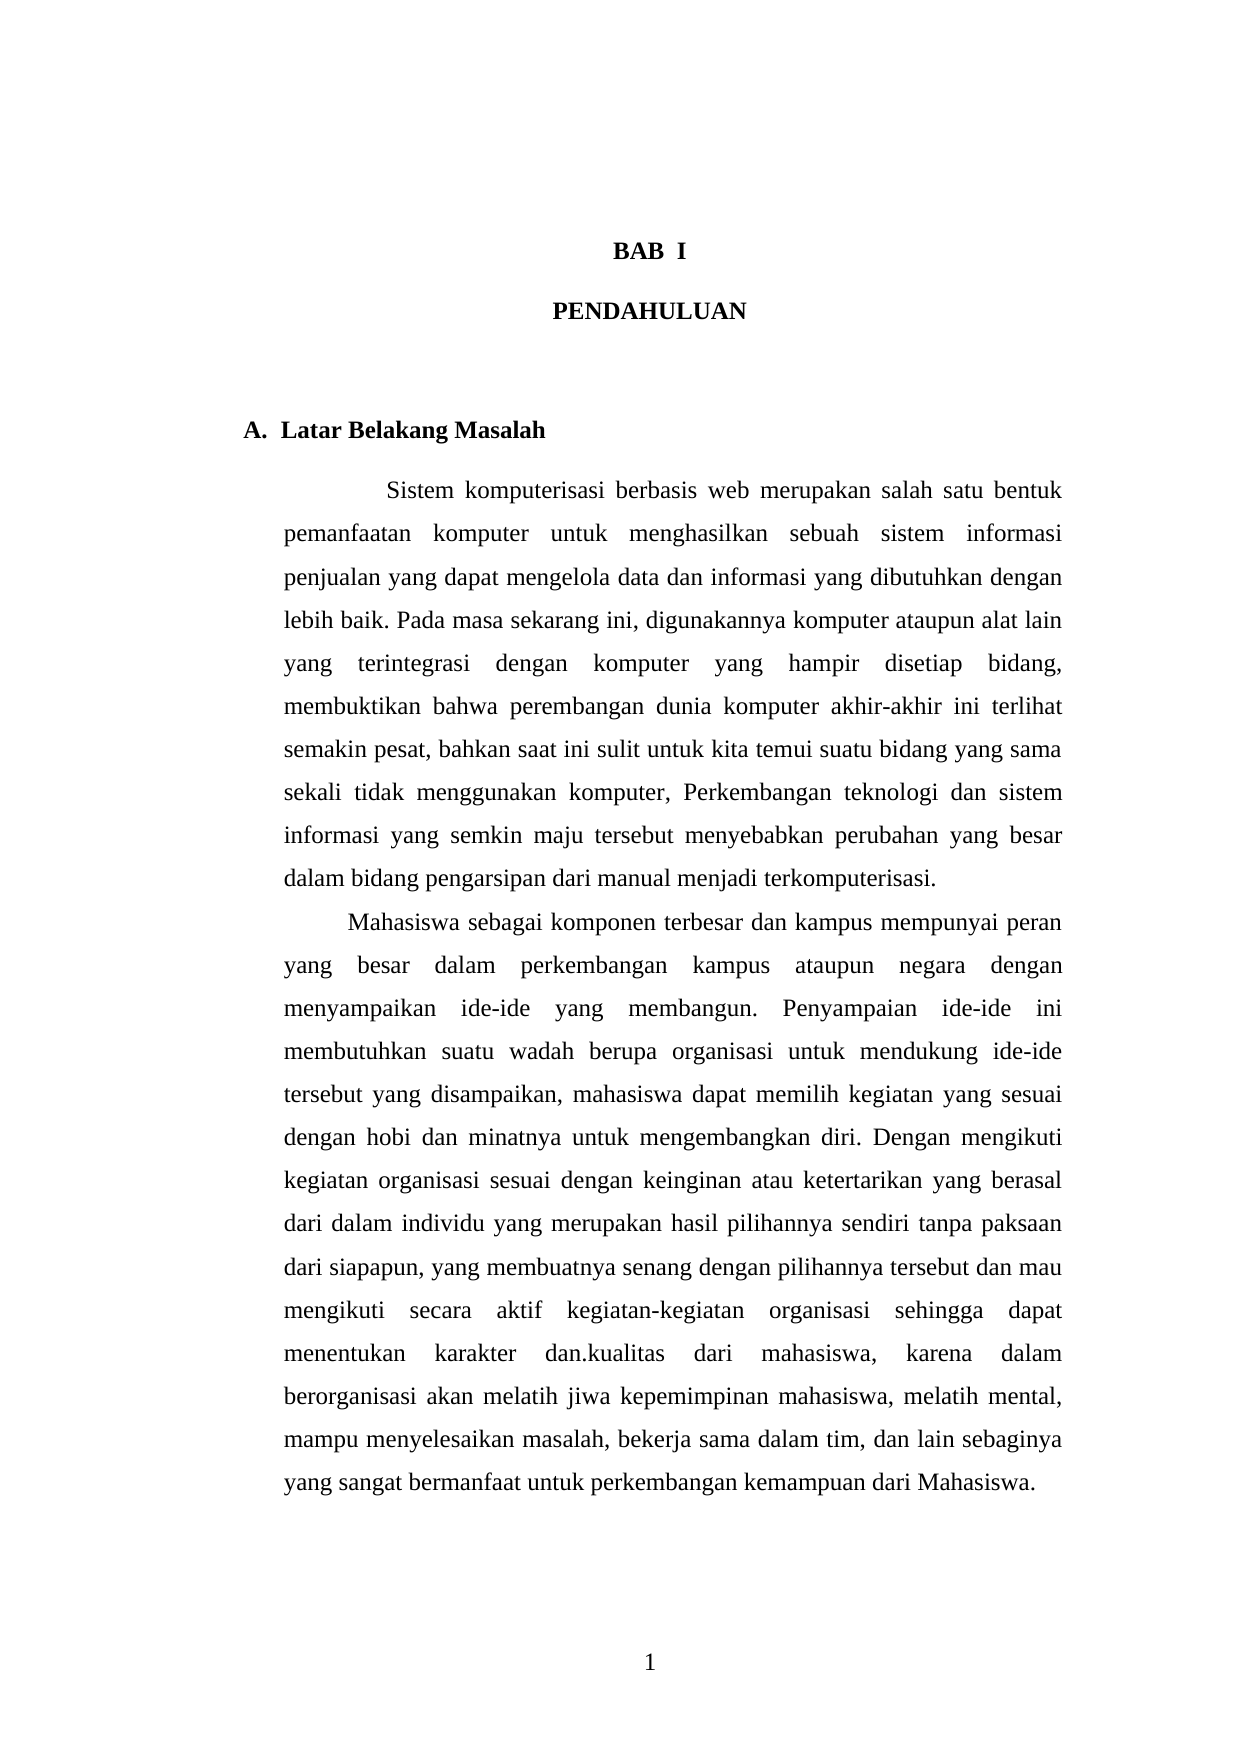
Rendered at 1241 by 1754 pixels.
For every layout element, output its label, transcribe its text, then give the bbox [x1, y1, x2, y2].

subtitle PENDAHULUAN [236, 296, 1063, 325]
list Mahasiswa sebagai komponen terbesar dan kampus mempunyai peran yang besar dalam perkembangan kampus ataupun negara dengan menyampaikan ide-ide yang membangun. Penyampaian ide-ide ini membutuhkan suatu wadah berupa organisasi untuk mendukung ide-ide tersebut yang disampaikan, mahasiswa dapat memilih kegiatan yang sesuai dengan hobi dan minatnya untuk mengembangkan diri. Dengan mengikuti kegiatan organisasi sesuai dengan keinginan atau ketertarikan yang berasal dari dalam individu yang merupakan hasil pilihannya sendiri tanpa paksaan dari siapapun, yang membuatnya senang dengan pilihannya tersebut dan mau mengikuti secara aktif kegiatan-kegiatan organisasi sehingga dapat menentukan karakter dan.kualitas dari mahasiswa, karena dalam berorganisasi akan melatih jiwa kepemimpinan mahasiswa, melatih mental, mampu menyelesaikan masalah, bekerja sama dalam tim, dan lain sebaginya yang sangat bermanfaat untuk perkembangan kemampuan dari Mahasiswa. [283, 907, 1063, 1496]
list Latar Belakang Masalah [243, 416, 1063, 444]
text BAB I [236, 236, 1063, 265]
list Sistem komputerisasi berbasis web merupakan salah satu bentuk pemanfaatan komputer untuk menghasilkan sebuah sistem informasi penjualan yang dapat mengelola data dan informasi yang dibutuhkan dengan lebih baik. Pada masa sekarang ini, digunakannya komputer ataupun alat lain yang terintegrasi dengan komputer yang hampir disetiap bidang, membuktikan bahwa perembangan dunia komputer akhir-akhir ini terlihat semakin pesat, bahkan saat ini sulit untuk kita temui suatu bidang yang sama sekali tidak menggunakan komputer, Perkembangan teknologi dan sistem informasi yang semkin maju tersebut menyebabkan perubahan yang besar dalam bidang pengarsipan dari manual menjadi terkomputerisasi. [283, 475, 1063, 892]
